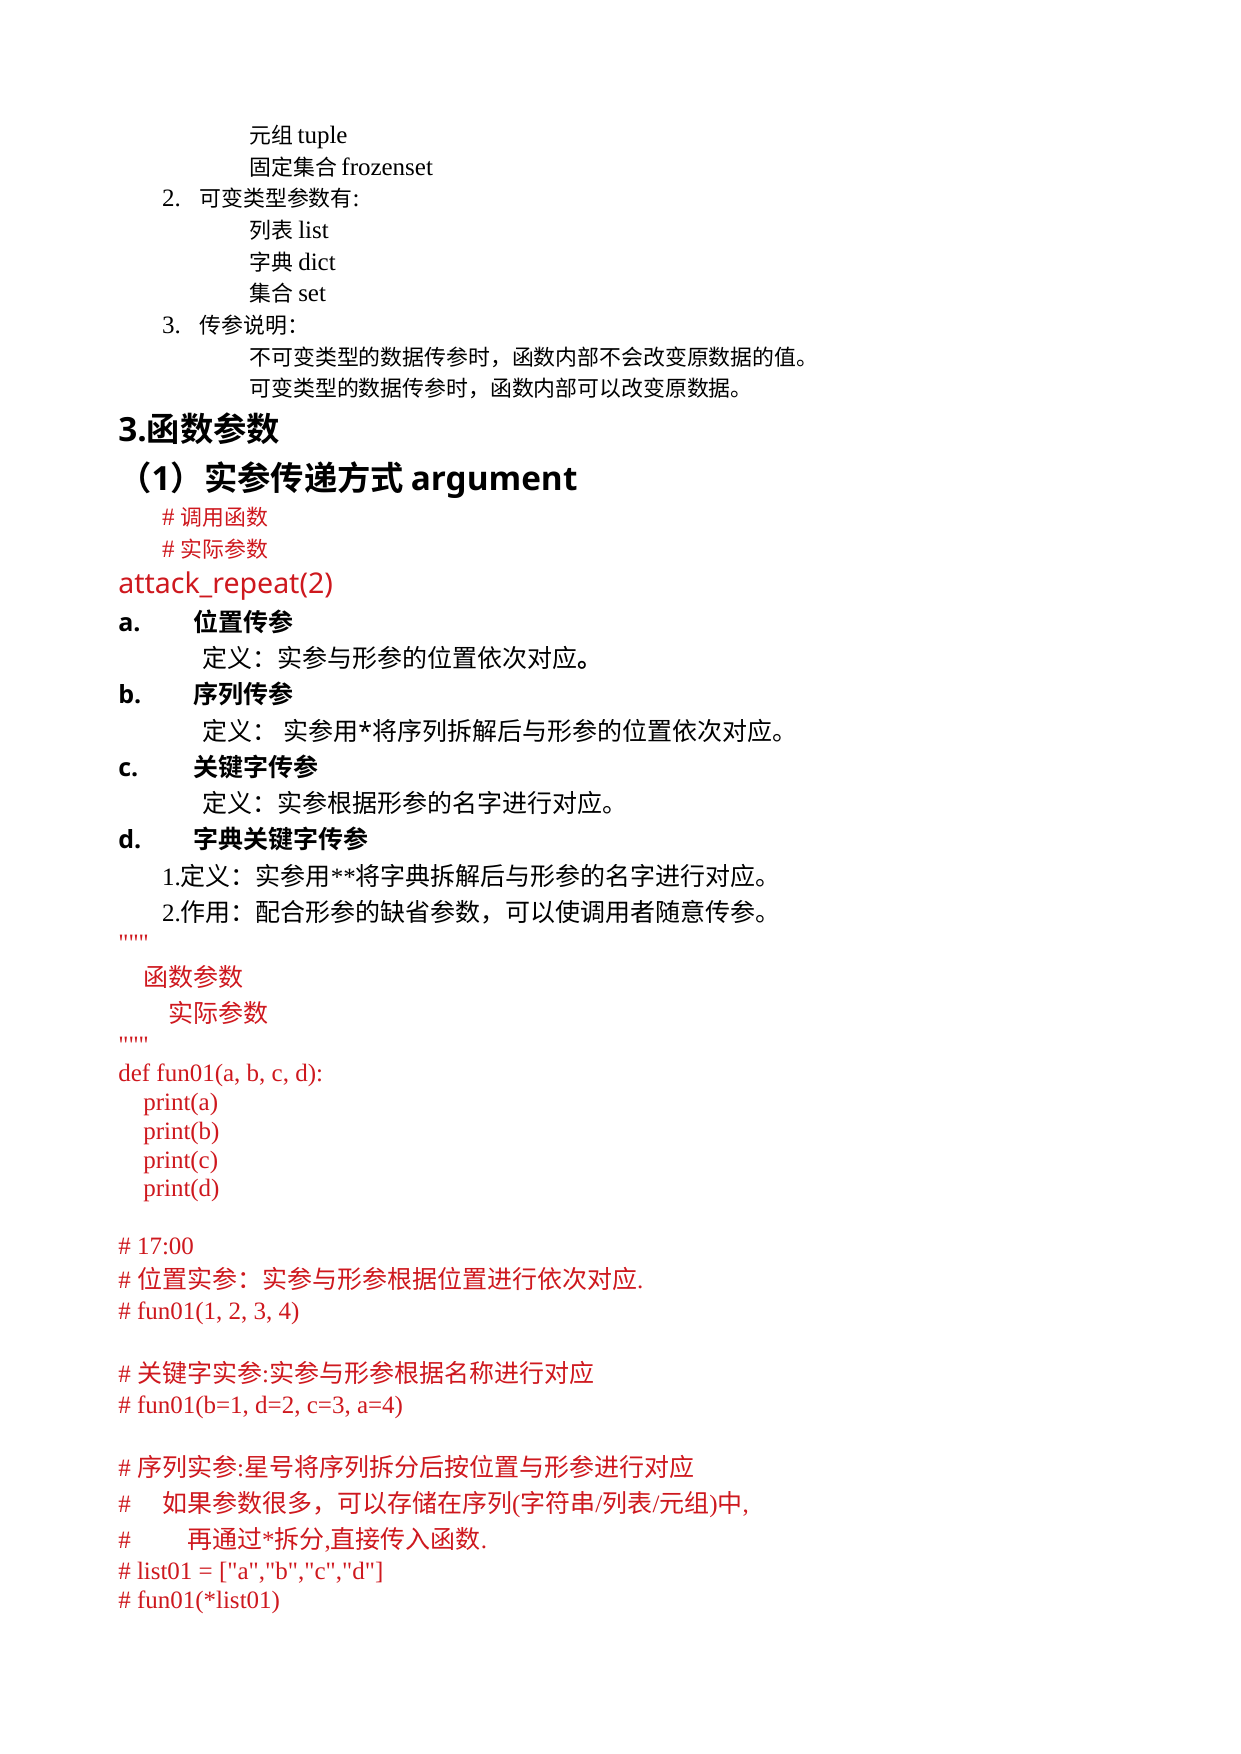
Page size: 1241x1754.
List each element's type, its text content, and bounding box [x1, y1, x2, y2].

list def fun01(a, b, c, d): [118, 1058, 1122, 1087]
list print(d) [118, 1173, 1122, 1202]
list # 17:00 [118, 1231, 1122, 1260]
list 位置传参 [118, 602, 1122, 638]
list # 关键字实参:实参与形参根据名称进行对应 [118, 1353, 1122, 1390]
list # fun01(b=1, d=2, c=3, a=4) [118, 1390, 1122, 1418]
list # fun01(*list01) [118, 1585, 1122, 1613]
list 定义： 实参用*将序列拆解后与形参的位置依次对应。 [118, 711, 1122, 747]
list 序列传参 [118, 675, 1122, 711]
list # 位置实参：实参与形参根据位置进行依次对应. [118, 1260, 1122, 1296]
list # fun01(1, 2, 3, 4) [118, 1296, 1122, 1325]
text 集合 set [249, 276, 1122, 308]
list 关键字传参 [118, 747, 1122, 783]
list # 调用函数 [118, 500, 1122, 532]
list # 再通过*拆分,直接传入函数. [118, 1520, 1122, 1556]
list # 实际参数 [118, 532, 1122, 563]
list # 如果参数很多，可以存储在序列(字符串/列表/元组)中, [118, 1483, 1122, 1520]
list print(b) [118, 1116, 1122, 1145]
list 实际参数 [118, 993, 1122, 1030]
list # 序列实参:星号将序列拆分后按位置与形参进行对应 [118, 1447, 1122, 1483]
list 定义：实参与形参的位置依次对应。 [118, 638, 1122, 675]
list 2.作用：配合形参的缺省参数，可以使调用者随意传参。 [118, 892, 1122, 928]
list 定义：实参根据形参的名字进行对应。 [118, 783, 1122, 820]
list 传参说明： [162, 308, 1122, 340]
list attack_repeat(2) [118, 563, 1122, 602]
text 3.函数参数 [118, 403, 1122, 452]
list 字典关键字传参 [118, 820, 1122, 856]
list print(a) [118, 1087, 1122, 1116]
text （1）实参传递方式argument [118, 452, 1122, 500]
text 不可变类型的数据传参时，函数内部不会改变原数据的值。 [249, 340, 1122, 371]
list # list01 = ["a","b","c","d"] [118, 1556, 1122, 1585]
list print(c) [118, 1145, 1122, 1173]
list 1.定义：实参用**将字典拆解后与形参的名字进行对应。 [118, 856, 1122, 892]
text 字典 dict [249, 245, 1122, 276]
text 固定集合frozenset [249, 150, 1122, 181]
text 可变类型的数据传参时，函数内部可以改变原数据。 [249, 371, 1122, 403]
list 可变类型参数有: [162, 181, 1122, 213]
list """ [118, 928, 1122, 957]
list """ [118, 1030, 1122, 1058]
text 元组tuple [249, 118, 1122, 150]
text 列表 list [249, 213, 1122, 245]
list 函数参数 [118, 957, 1122, 993]
